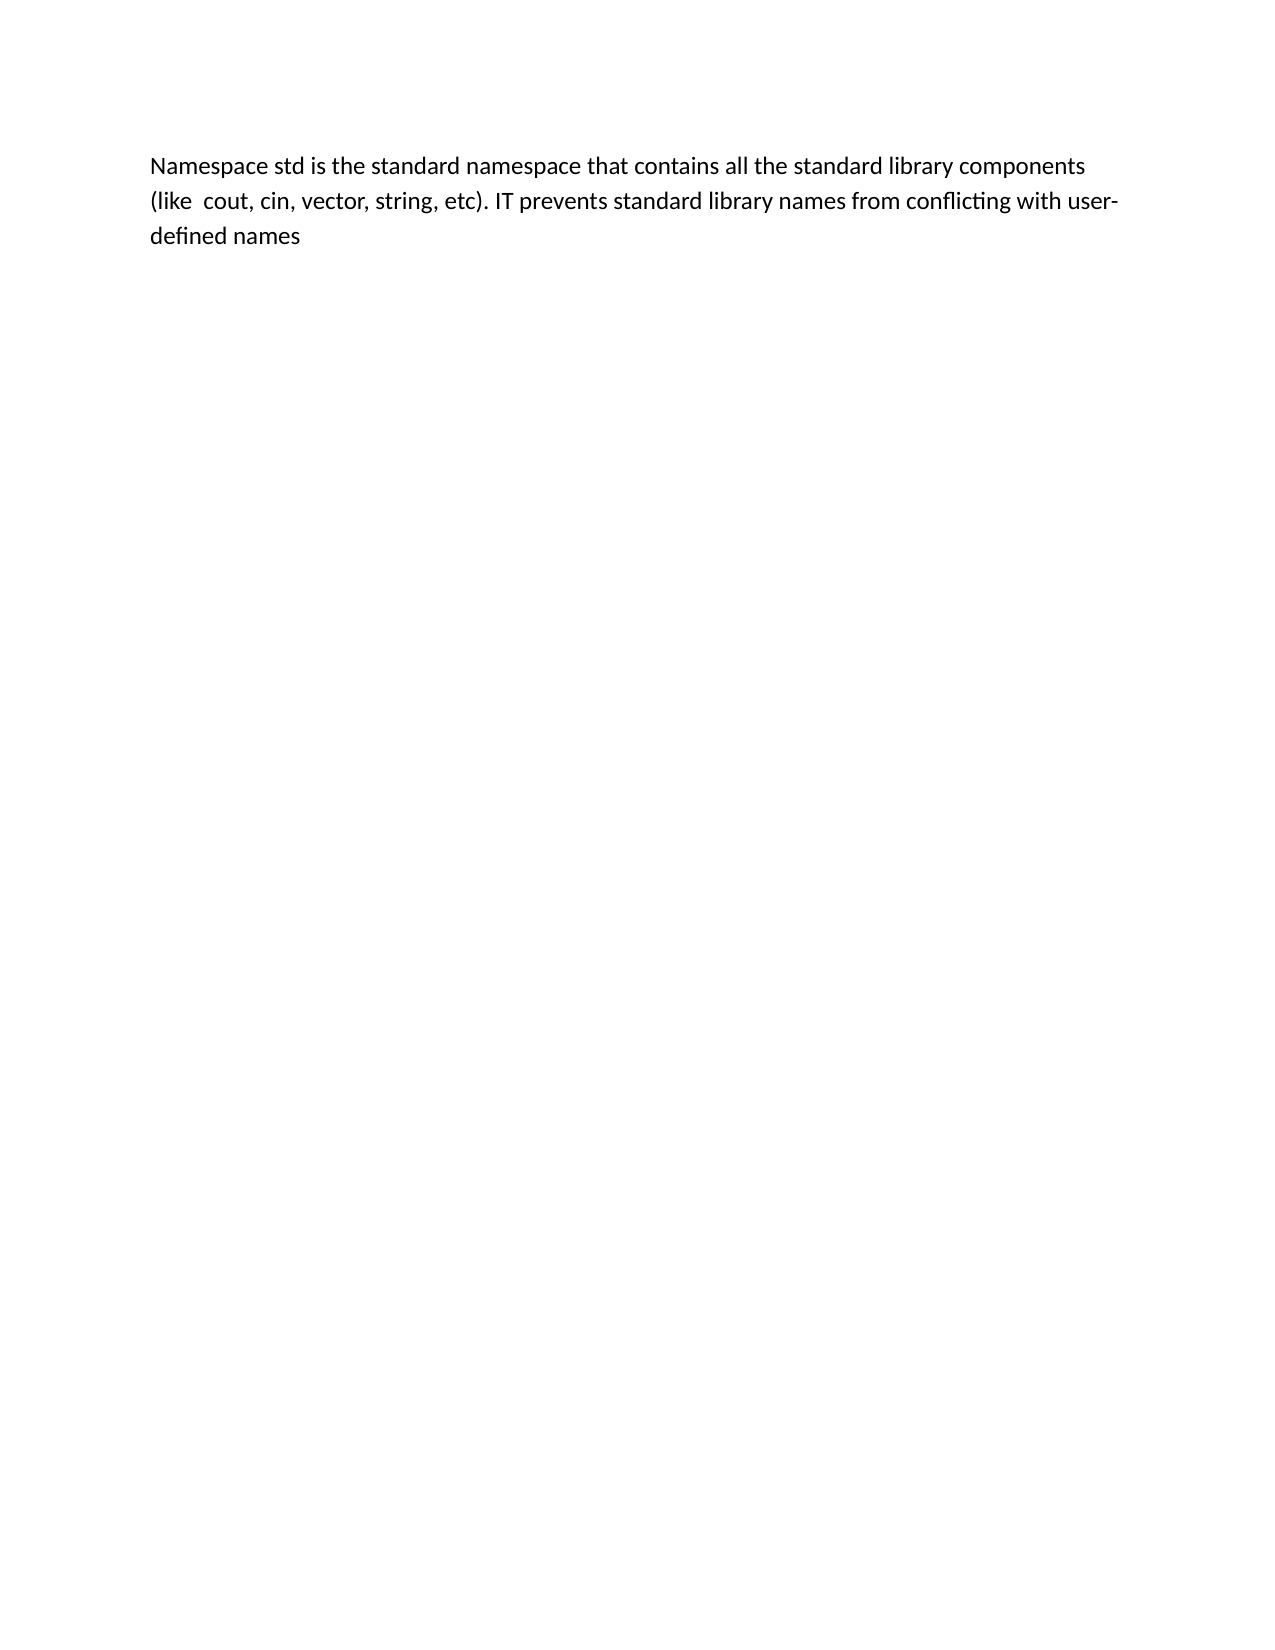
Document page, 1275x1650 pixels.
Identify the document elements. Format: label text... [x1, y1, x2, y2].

text Namespace std is the standard namespace that contains all the standard library components (like cout, cin, vector, string, etc). IT prevents standard library names from conflicting with user-defined names [150, 150, 1125, 251]
